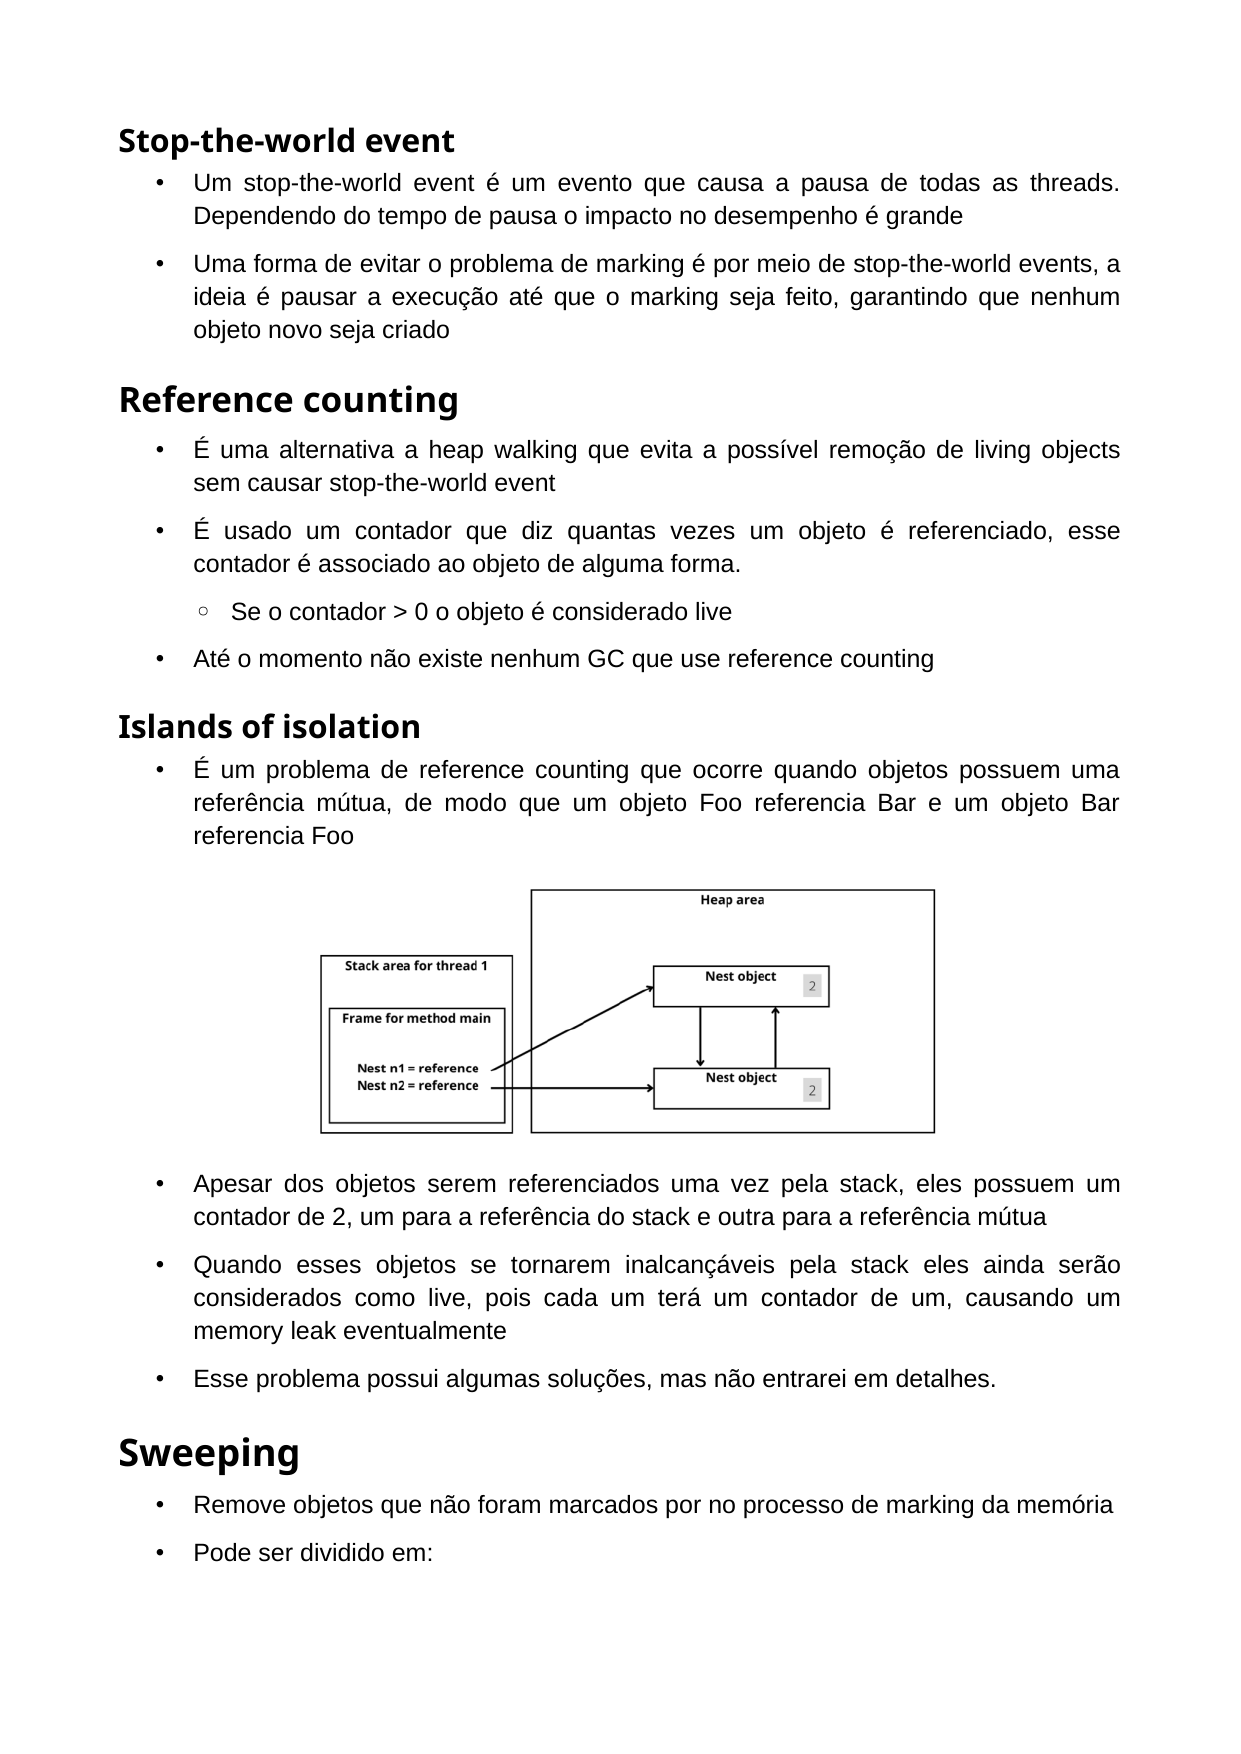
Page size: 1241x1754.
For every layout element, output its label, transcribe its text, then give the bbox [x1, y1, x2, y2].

list Até o momento não existe nenhum GC que use reference counting [156, 644, 1122, 673]
list Quando esses objetos se tornarem inalcançáveis pela stack eles ainda serão considerados como live, pois cada um terá um contador de um, causando um memory leak eventualmente [156, 1250, 1122, 1345]
subtitle Sweeping [118, 1426, 1122, 1478]
list Esse problema possui algumas soluções, mas não entrarei em detalhes. [156, 1364, 1122, 1392]
list Uma forma de evitar o problema de marking é por meio de stop-the-world events, a ideia é pausar a execução até que o marking seja feito, garantindo que nenhum objeto novo seja criado [156, 249, 1122, 344]
list Pode ser dividido em: [156, 1538, 1122, 1567]
list É um problema de reference counting que ocorre quando objetos possuem uma referência mútua, de modo que um objeto Foo referencia Bar e um objeto Bar referencia Foo [156, 755, 1122, 849]
subtitle Islands of isolation [118, 705, 1122, 748]
subtitle Reference counting [118, 375, 1122, 423]
list Se o contador > 0 o objeto é considerado live [193, 597, 1122, 626]
list É usado um contador que diz quantas vezes um objeto é referenciado, esse contador é associado ao objeto de alguma forma. [156, 516, 1122, 578]
list É uma alternativa a heap walking que evita a possível remoção de living objects sem causar stop-the-world event [156, 435, 1122, 497]
list Um stop-the-world event é um evento que causa a pausa de todas as threads. Dependendo do tempo de pausa o impacto no desempenho é grande [156, 168, 1122, 230]
list Remove objetos que não foram marcados por no processo de marking da memória [156, 1490, 1122, 1519]
picture [296, 868, 944, 1151]
subtitle Stop-the-world event [118, 118, 1122, 162]
list Apesar dos objetos serem referenciados uma vez pela stack, eles possuem um contador de 2, um para a referência do stack e outra para a referência mútua [156, 1169, 1122, 1231]
